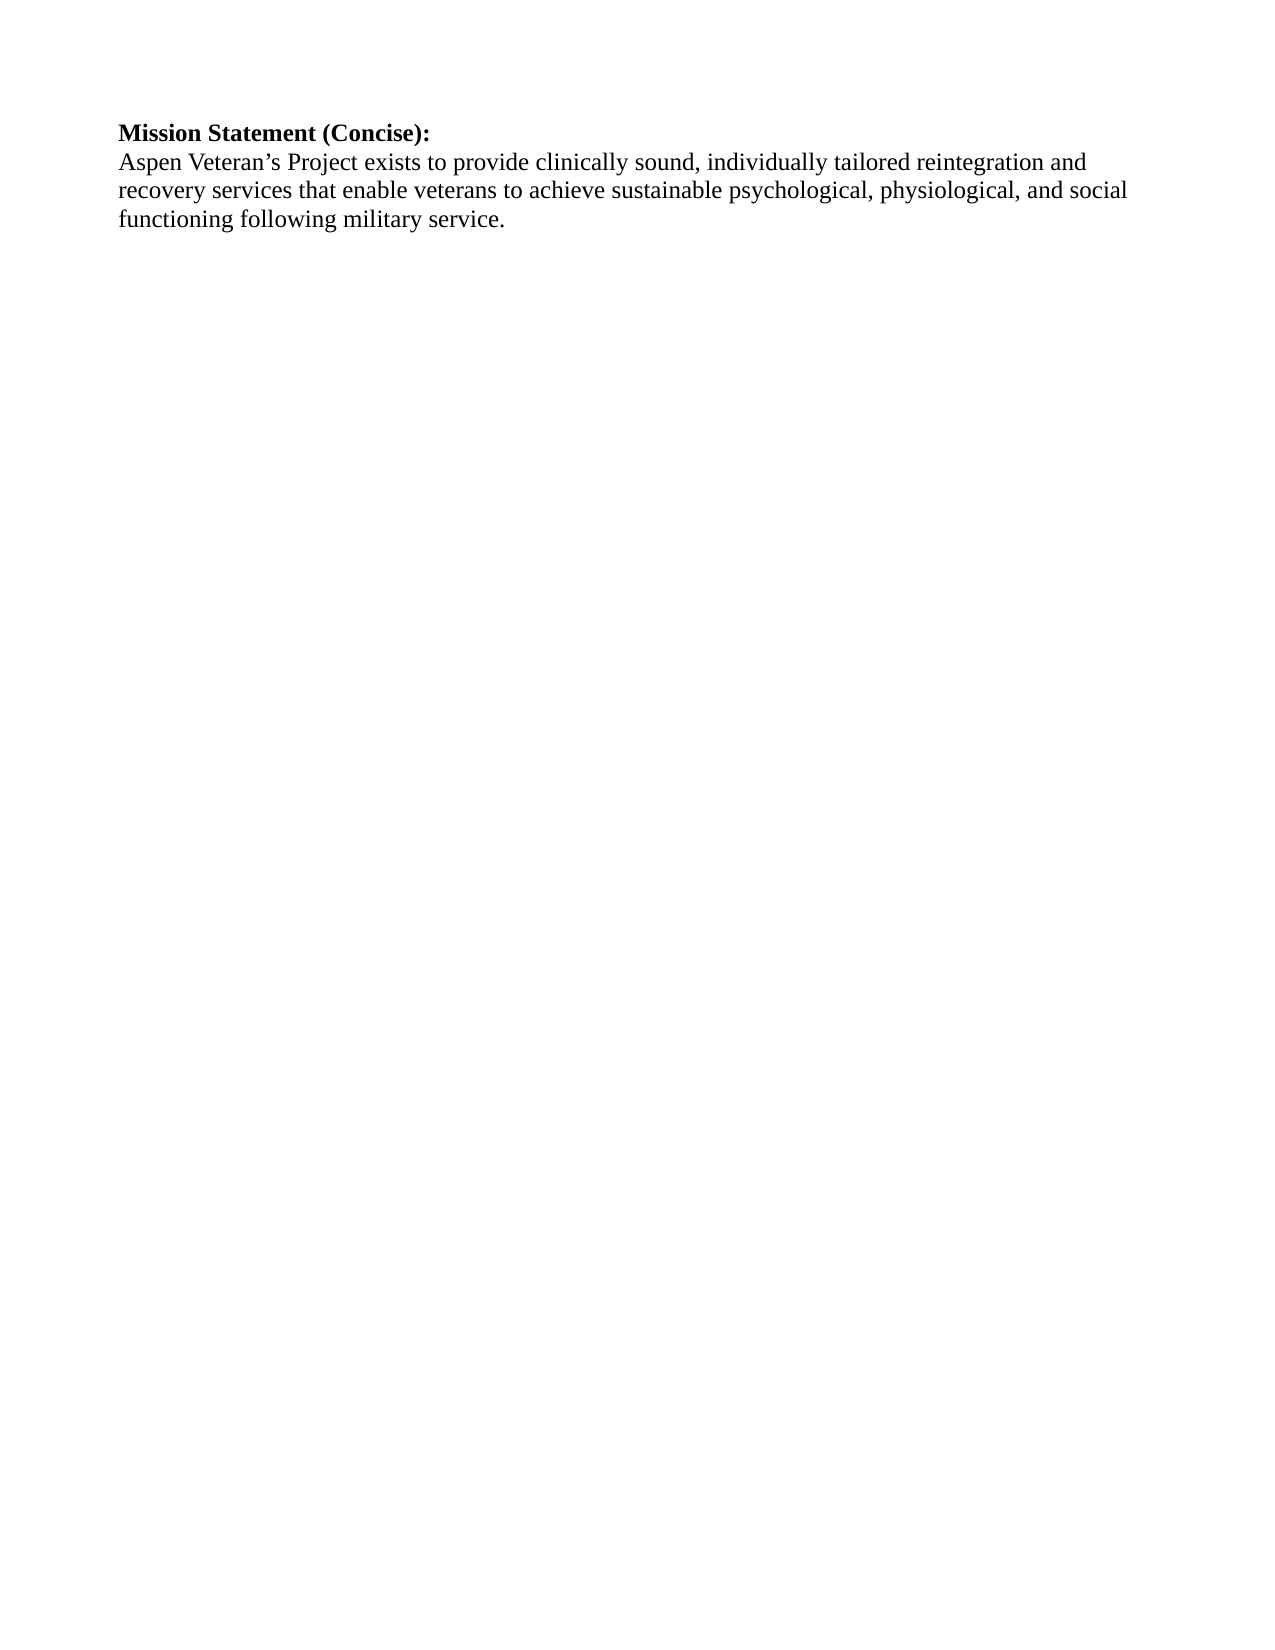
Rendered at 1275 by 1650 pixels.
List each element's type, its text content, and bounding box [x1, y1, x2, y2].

text Mission Statement (Concise): Aspen Veteran’s Project exists to provide clinically sound, individually tailored reintegration and recovery services that enable veterans to achieve sustainable psychological, physiological, and social functioning following military service. [118, 118, 1157, 233]
